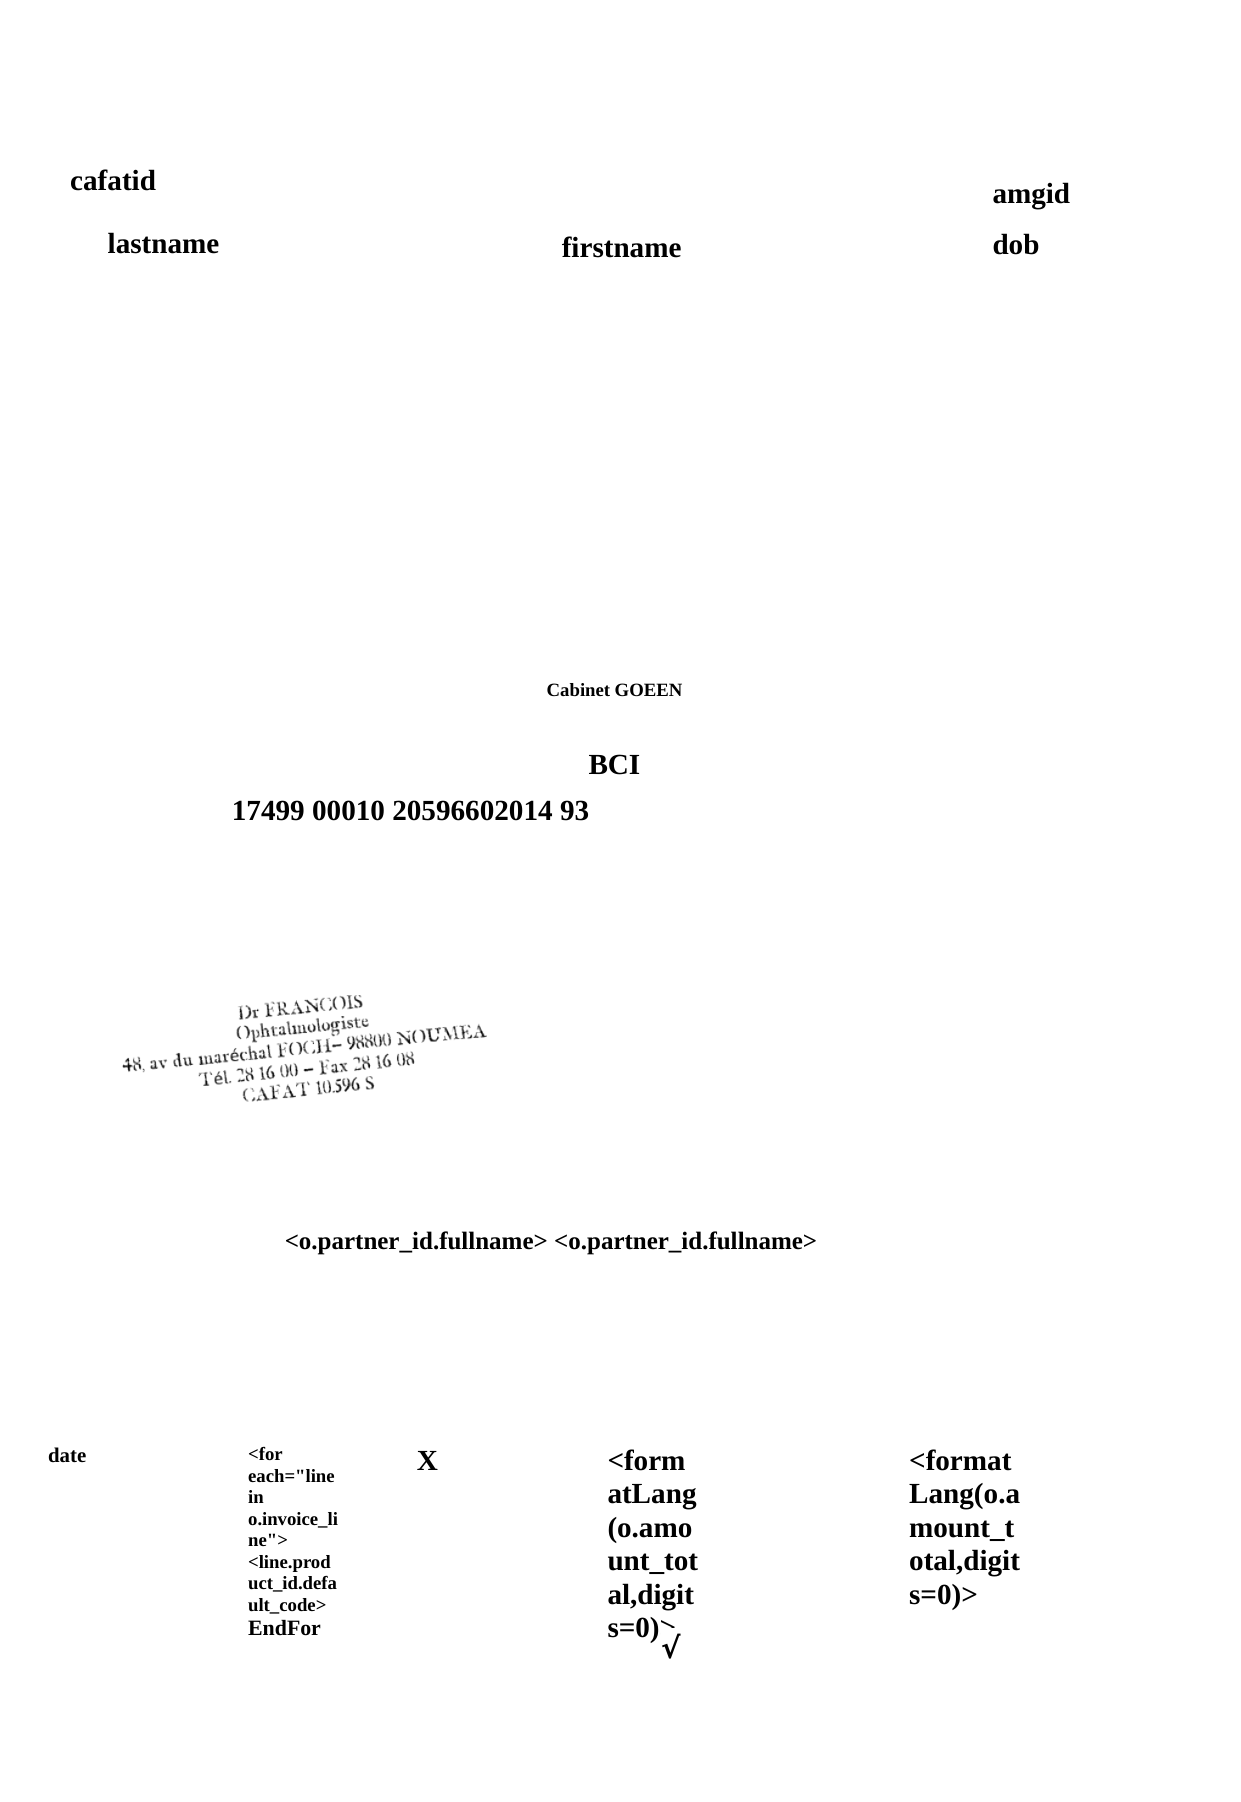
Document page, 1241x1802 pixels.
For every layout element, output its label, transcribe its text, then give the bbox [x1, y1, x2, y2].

text √ [661, 1628, 779, 1667]
picture [122, 995, 487, 1102]
text dob [992, 227, 1178, 261]
text lastname [107, 226, 386, 259]
text <o.partner_id.fullname> <o.partner_id.fullname> [284, 1226, 876, 1255]
text cafatid [70, 163, 263, 197]
text firstname [562, 230, 771, 263]
table_header <formatLang(o.amount_total,digits=0)> [602, 1437, 705, 1650]
text Cabinet GOEEN [232, 679, 997, 701]
table_header [705, 1437, 847, 1650]
table_header X [411, 1437, 494, 1650]
text 17499 00010 20596602014 93 [232, 793, 997, 827]
text amgid [992, 176, 1116, 209]
table_header [847, 1437, 903, 1650]
table_header <formatLang(o.amount_total,digits=0)> [903, 1437, 1033, 1650]
table_header [153, 1437, 242, 1650]
table_header [494, 1437, 602, 1650]
table_header [344, 1437, 411, 1650]
table_header <for each="line in o.invoice_line"> <line.product_id.default_code> EndFor [242, 1437, 344, 1650]
text BCI [232, 747, 997, 781]
table_header date [42, 1437, 153, 1650]
